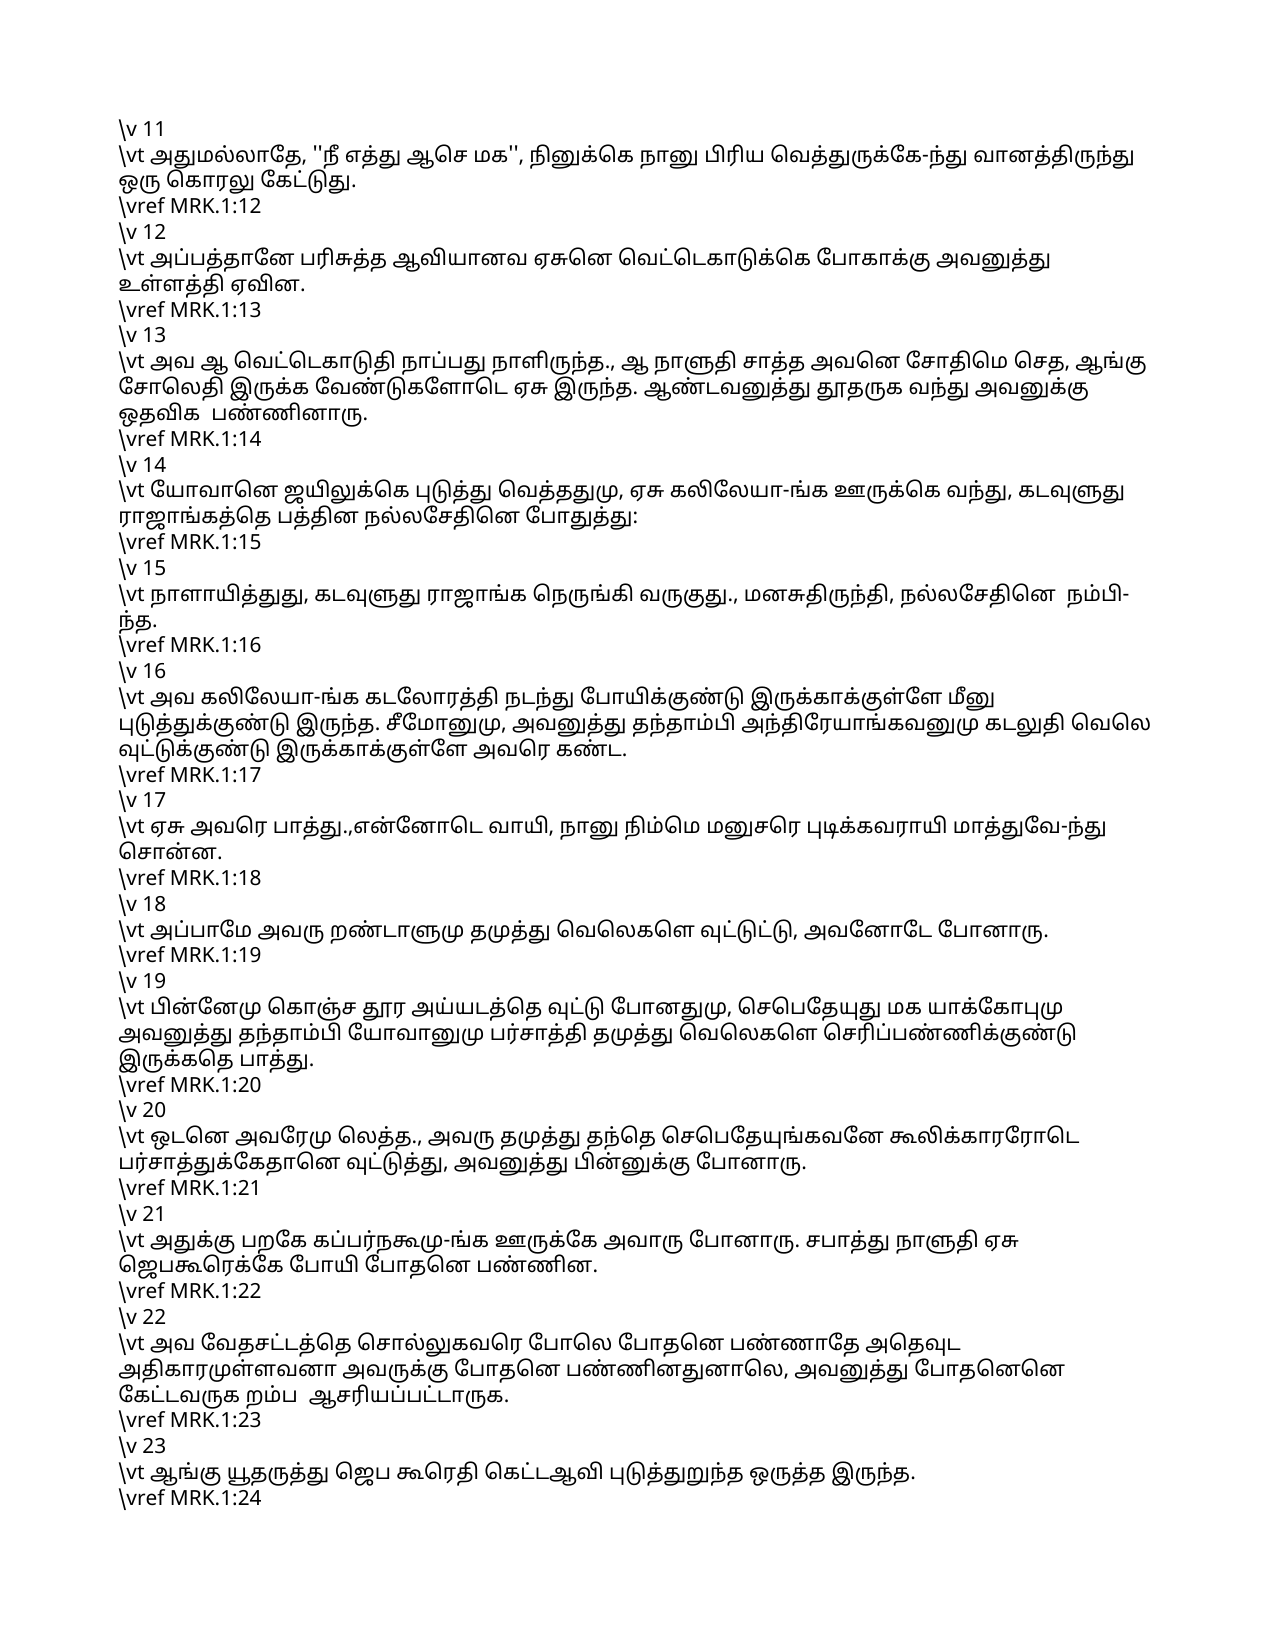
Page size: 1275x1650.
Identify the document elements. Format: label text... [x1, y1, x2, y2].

text \v 12 [118, 221, 1157, 247]
text \v 15 [118, 557, 1157, 583]
text \v 16 [118, 661, 1157, 686]
text \vref MRK.1:20 [118, 1074, 1157, 1100]
text \vt அதுமல்லாதே, ''நீ எத்து ஆசெ மக'', நினுக்கெ நானு பிரிய வெத்துருக்கே-ந்து வானத்திருந்து ஒரு கொரலு கேட்டுது. [118, 144, 1157, 196]
text \vref MRK.1:17 [118, 764, 1157, 790]
text \vref MRK.1:22 [118, 1281, 1157, 1306]
text \vref MRK.1:21 [118, 1177, 1157, 1203]
text \v 18 [118, 893, 1157, 919]
text \v 17 [118, 790, 1157, 816]
text \v 14 [118, 454, 1157, 480]
text \vt அதுக்கு பறகே கப்பர்நகூமு-ங்க ஊருக்கே அவாரு போனாரு. சபாத்‍து நாளுதி ஏசு ஜெபகூரெக்கே போயி போதனெ பண்ணின. [118, 1229, 1157, 1281]
text \vt அப்பத்தானே பரிசுத்த ஆவியானவ ஏசுனெ வெட்டெகாடுக்கெ போகாக்கு அவனுத்து உள்ளத்தி ஏவின. [118, 247, 1157, 299]
text \vt யோவானெ ஜயிலுக்கெ புடுத்து வெத்ததுமு, ஏசு கலிலேயா-ங்க ஊருக்கெ வந்து, கடவுளுது ராஜாங்கத்தெ பத்தின நல்லசேதினெ போதுத்து: [118, 480, 1157, 531]
text \v 19 [118, 971, 1157, 996]
text \vt அவ கலிலேயா-ங்க கடலோரத்தி நடந்து போயிக்குண்டு இருக்காக்குள்ளே மீனு புடுத்துக்குண்டு இருந்த. சீமோனுமு, அவனுத்து தந்தாம்பி அந்திரேயாங்கவனுமு கடலுதி வெலெ வுட்டுக்குண்டு இருக்காக்குள்ளே அவரெ கண்ட. [118, 686, 1157, 764]
text \vref MRK.1:15 [118, 531, 1157, 557]
text \vref MRK.1:24 [118, 1487, 1157, 1513]
text \v 22 [118, 1306, 1157, 1332]
text \vt அப்பாமே அவரு றண்டாளுமு தமுத்து வெலெகளெ வுட்டுட்டு, அவனோடே போனாரு. [118, 919, 1157, 945]
text \vref MRK.1:12 [118, 196, 1157, 221]
text \vt பின்னேமு கொஞ்ச தூர அய்யடத்தெ வுட்டு போனதுமு, செபெதேயுது மக யாக்கோபுமு அவனுத்து தந்தாம்பி யோவானுமு பர்சாத்தி தமுத்து வெலெகளெ செரிப்பண்ணிக்குண்டு இருக்கதெ பாத்து. [118, 996, 1157, 1074]
text \vt ஆங்கு யூதருத்து ஜெப கூரெதி கெட்டஆவி புடுத்துறுந்த ஒருத்த இருந்த. [118, 1461, 1157, 1487]
text \v 13 [118, 325, 1157, 351]
text \vref MRK.1:19 [118, 945, 1157, 971]
text \vt அவ வேதசட்டத்தெ சொல்லுகவரெ போலெ போதனெ பண்ணாதே அதெவுட அதிகாரமுள்ளவனா அவருக்கு போதனெ பண்ணினதுனாலெ, அவனுத்து போதனெனெ கேட்டவருக றம்ப ஆசரியப்பட்டாருக. [118, 1332, 1157, 1410]
text \vref MRK.1:18 [118, 867, 1157, 893]
text \vref MRK.1:16 [118, 635, 1157, 661]
text \vref MRK.1:14 [118, 428, 1157, 454]
text \vref MRK.1:13 [118, 299, 1157, 325]
text \v 11 [118, 118, 1157, 144]
text \v 20 [118, 1100, 1157, 1126]
text \vref MRK.1:23 [118, 1410, 1157, 1436]
text \v 21 [118, 1203, 1157, 1229]
text \v 23 [118, 1436, 1157, 1461]
text \vt நாளாயித்துது, கடவுளுது ராஜாங்க நெருங்கி வருகுது., மனசுதிருந்தி, நல்லசேதினெ நம்பி-ந்த. [118, 583, 1157, 635]
text \vt ஒடனெ அவரேமு லெத்த., அவரு தமுத்து தந்தெ செபெதேயுங்கவனே கூலிக்காரரோடெ பர்சாத்துக்கேதானெ வுட்டுத்து, அவனுத்து பின்னுக்கு போனாரு. [118, 1126, 1157, 1177]
text \vt அவ ஆ வெட்டெகாடுதி நாப்பது நாளிருந்த., ஆ நாளுதி சாத்த அவனெ சோதிமெ செத, ஆங்கு சோலெதி இருக்க வேண்டுகளோடெ ஏசு இருந்த. ஆண்டவனுத்து தூதருக வந்து அவனுக்கு ஒதவிக பண்ணினாரு. [118, 351, 1157, 428]
text \vt ஏசு அவரெ பாத்து.,என்னோடெ வாயி, நானு நிம்மெ மனுசரெ புடிக்கவராயி மாத்துவே-ந்து சொன்ன. [118, 816, 1157, 867]
